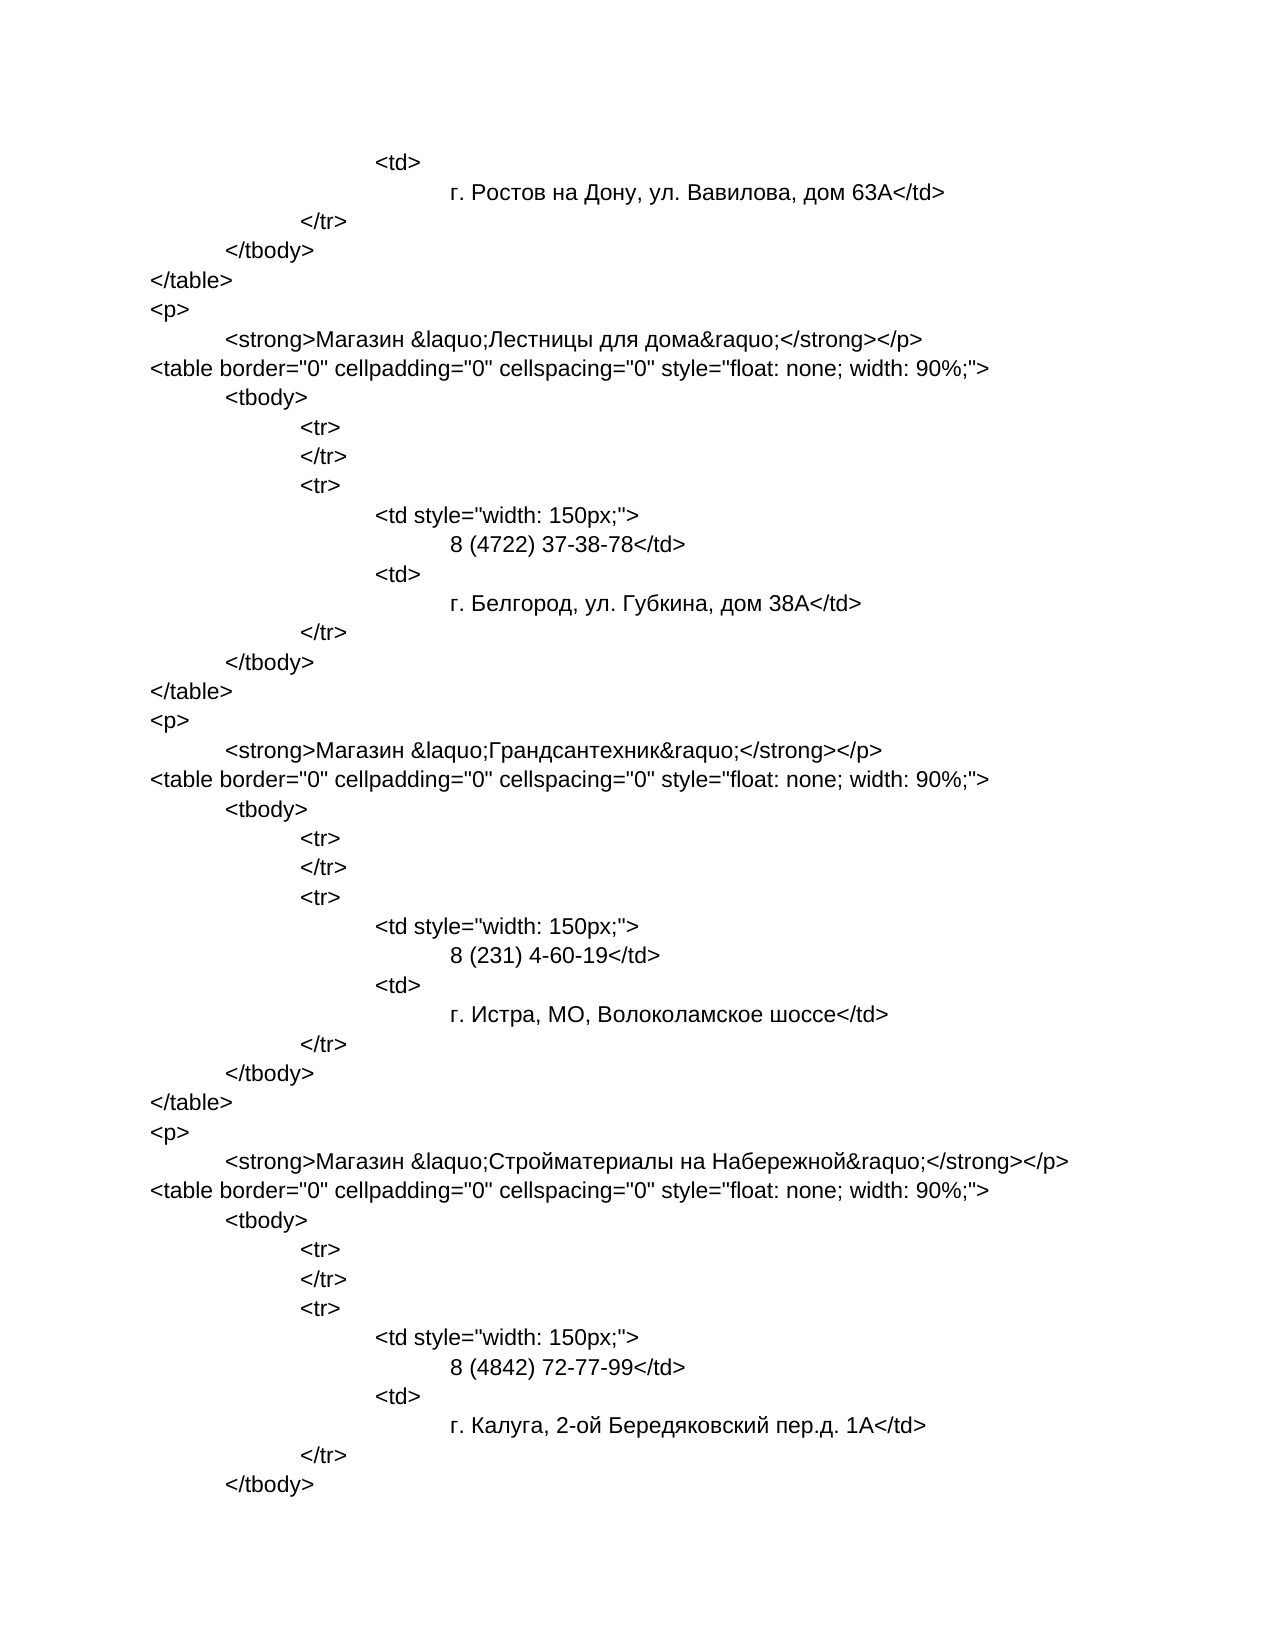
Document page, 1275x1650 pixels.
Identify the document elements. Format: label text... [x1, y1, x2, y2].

text г. Калуга, 2-ой Бередяковский пер.д. 1А</td> [150, 1413, 1125, 1439]
text </table> [150, 267, 1125, 293]
text <td> [150, 1384, 1125, 1409]
text <strong>Магазин &laquo;Стройматериалы на Набережной&raquo;</strong></p> [150, 1149, 1125, 1174]
text <table border="0" cellpadding="0" cellspacing="0" style="float: none; width: 90%;"> [150, 1178, 1125, 1204]
text <strong>Магазин &laquo;Лестницы для дома&raquo;</strong></p> [150, 326, 1125, 352]
text </tr> [150, 444, 1125, 469]
text <td style="width: 150px;"> [150, 1325, 1125, 1351]
text г. Истра, МО, Волоколамское шоссе</td> [150, 1002, 1125, 1027]
text </tr> [150, 620, 1125, 646]
text </tr> [150, 209, 1125, 234]
text </tbody> [150, 238, 1125, 264]
text <td style="width: 150px;"> [150, 914, 1125, 939]
text 8 (4842) 72-77-99</td> [150, 1354, 1125, 1380]
text <td> [150, 150, 1125, 176]
text г. Ростов на Дону, ул. Вавилова, дом 63А</td> [150, 179, 1125, 205]
text </tr> [150, 1266, 1125, 1292]
text <td style="width: 150px;"> [150, 502, 1125, 528]
text 8 (231) 4-60-19</td> [150, 943, 1125, 969]
text <tr> [150, 473, 1125, 499]
text <p> [150, 708, 1125, 734]
text </tbody> [150, 649, 1125, 675]
text <tbody> [150, 796, 1125, 822]
text </table> [150, 679, 1125, 704]
text </tr> [150, 855, 1125, 881]
text </tbody> [150, 1472, 1125, 1497]
text <table border="0" cellpadding="0" cellspacing="0" style="float: none; width: 90%;"> [150, 767, 1125, 792]
text <table border="0" cellpadding="0" cellspacing="0" style="float: none; width: 90%;"> [150, 356, 1125, 381]
text <tr> [150, 826, 1125, 851]
text </tr> [150, 1442, 1125, 1468]
text <p> [150, 297, 1125, 322]
text </table> [150, 1090, 1125, 1116]
text 8 (4722) 37-38-78</td> [150, 532, 1125, 557]
text <tr> [150, 1296, 1125, 1321]
text </tr> [150, 1031, 1125, 1057]
text <p> [150, 1119, 1125, 1145]
text </tbody> [150, 1061, 1125, 1086]
text <tbody> [150, 1207, 1125, 1233]
text <td> [150, 561, 1125, 587]
text <tbody> [150, 385, 1125, 411]
text <tr> [150, 1237, 1125, 1262]
text <td> [150, 972, 1125, 998]
text <tr> [150, 884, 1125, 910]
text <tr> [150, 414, 1125, 440]
text <strong>Магазин &laquo;Грандсантехник&raquo;</strong></p> [150, 737, 1125, 763]
text г. Белгород, ул. Губкина, дом 38А</td> [150, 591, 1125, 616]
